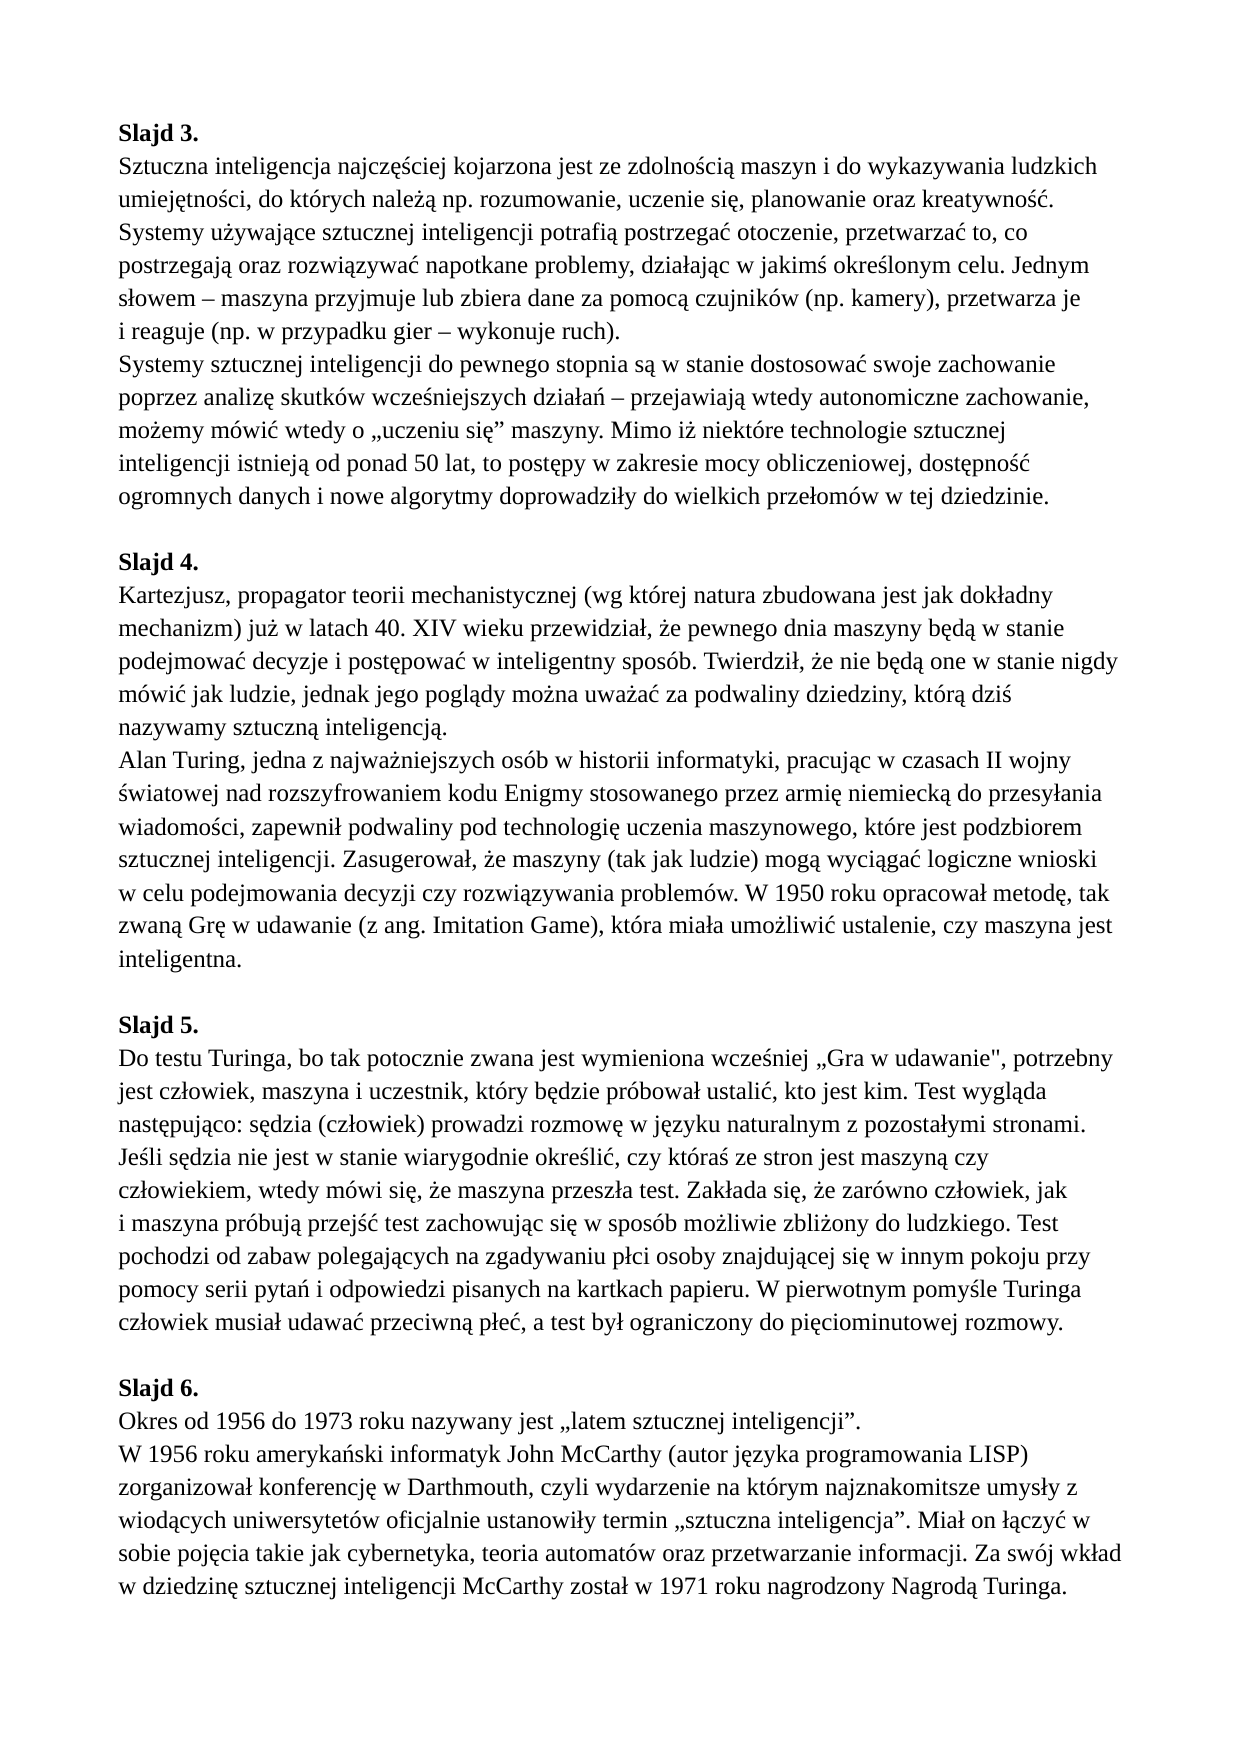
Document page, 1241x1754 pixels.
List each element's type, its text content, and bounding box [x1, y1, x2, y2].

text Alan Turing, jedna z najważniejszych osób w historii informatyki, pracując w czasach II wojny światowej nad rozszyfrowaniem kodu Enigmy stosowanego przez armię niemiecką do przesyłania wiadomości, zapewnił podwaliny pod technologię uczenia maszynowego, które jest podzbiorem sztucznej inteligencji. Zasugerował, że maszyny (tak jak ludzie) mogą wyciągać logiczne wnioski [118, 746, 1122, 873]
text Okres od 1956 do 1973 roku nazywany jest „latem sztucznej inteligencji”. [118, 1406, 1122, 1435]
text Sztuczna inteligencja najczęściej kojarzona jest ze zdolnością maszyn i do wykazywania ludzkich umiejętności, do których należą np. rozumowanie, uczenie się, planowanie oraz kreatywność. Systemy używające sztucznej inteligencji potrafią postrzegać otoczenie, przetwarzać to, co postrzegają oraz rozwiązywać napotkane problemy, działając w jakimś określonym celu. Jednym słowem – maszyna przyjmuje lub zbiera dane za pomocą czujników (np. kamery), przetwarza je [118, 151, 1122, 312]
text W 1956 roku amerykański informatyk John McCarthy (autor języka programowania LISP) zorganizował konferencję w Darthmouth, czyli wydarzenie na którym najznakomitsze umysły z wiodących uniwersytetów oficjalnie ustanowiły termin „sztuczna inteligencja”. Miał on łączyć w sobie pojęcia takie jak cybernetyka, teoria automatów oraz przetwarzanie informacji. Za swój wkład w dziedzinę sztucznej inteligencji McCarthy został w 1971 roku nagrodzony Nagrodą Turinga. [118, 1439, 1122, 1600]
text i reaguje (np. w przypadku gier – wykonuje ruch). [118, 316, 1122, 345]
text Slajd 6. [118, 1373, 1122, 1402]
text Slajd 4. [118, 547, 1122, 576]
text Slajd 3. [118, 118, 1122, 147]
text Kartezjusz, propagator teorii mechanistycznej (wg której natura zbudowana jest jak dokładny mechanizm) już w latach 40. XIV wieku przewidział, że pewnego dnia maszyny będą w stanie podejmować decyzje i postępować w inteligentny sposób. Twierdził, że nie będą one w stanie nigdy mówić jak ludzie, jednak jego poglądy można uważać za podwaliny dziedziny, którą dziś nazywamy sztuczną inteligencją. [118, 580, 1122, 741]
text i maszyna próbują przejść test zachowując się w sposób możliwie zbliżony do ludzkiego. Test pochodzi od zabaw polegających na zgadywaniu płci osoby znajdującej się w innym pokoju przy pomocy serii pytań i odpowiedzi pisanych na kartkach papieru. W pierwotnym pomyśle Turinga człowiek musiał udawać przeciwną płeć, a test był ograniczony do pięciominutowej rozmowy. [118, 1208, 1122, 1336]
text Slajd 5. [118, 1010, 1122, 1038]
text Do testu Turinga, bo tak potocznie zwana jest wymieniona wcześniej „Gra w udawanie", potrzebny jest człowiek, maszyna i uczestnik, który będzie próbował ustalić, kto jest kim. Test wygląda następująco: sędzia (człowiek) prowadzi rozmowę w języku naturalnym z pozostałymi stronami. Jeśli sędzia nie jest w stanie wiarygodnie określić, czy któraś ze stron jest maszyną czy człowiekiem, wtedy mówi się, że maszyna przeszła test. Zakłada się, że zarówno człowiek, jak [118, 1043, 1122, 1203]
text Systemy sztucznej inteligencji do pewnego stopnia są w stanie dostosować swoje zachowanie poprzez analizę skutków wcześniejszych działań – przejawiają wtedy autonomiczne zachowanie, możemy mówić wtedy o „uczeniu się” maszyny. Mimo iż niektóre technologie sztucznej inteligencji istnieją od ponad 50 lat, to postępy w zakresie mocy obliczeniowej, dostępność ogromnych danych i nowe algorytmy doprowadziły do wielkich przełomów w tej dziedzinie. [118, 349, 1122, 510]
text w celu podejmowania decyzji czy rozwiązywania problemów. W 1950 roku opracował metodę, tak zwaną Grę w udawanie (z ang. Imitation Game), która miała umożliwić ustalenie, czy maszyna jest inteligentna. [118, 878, 1122, 972]
